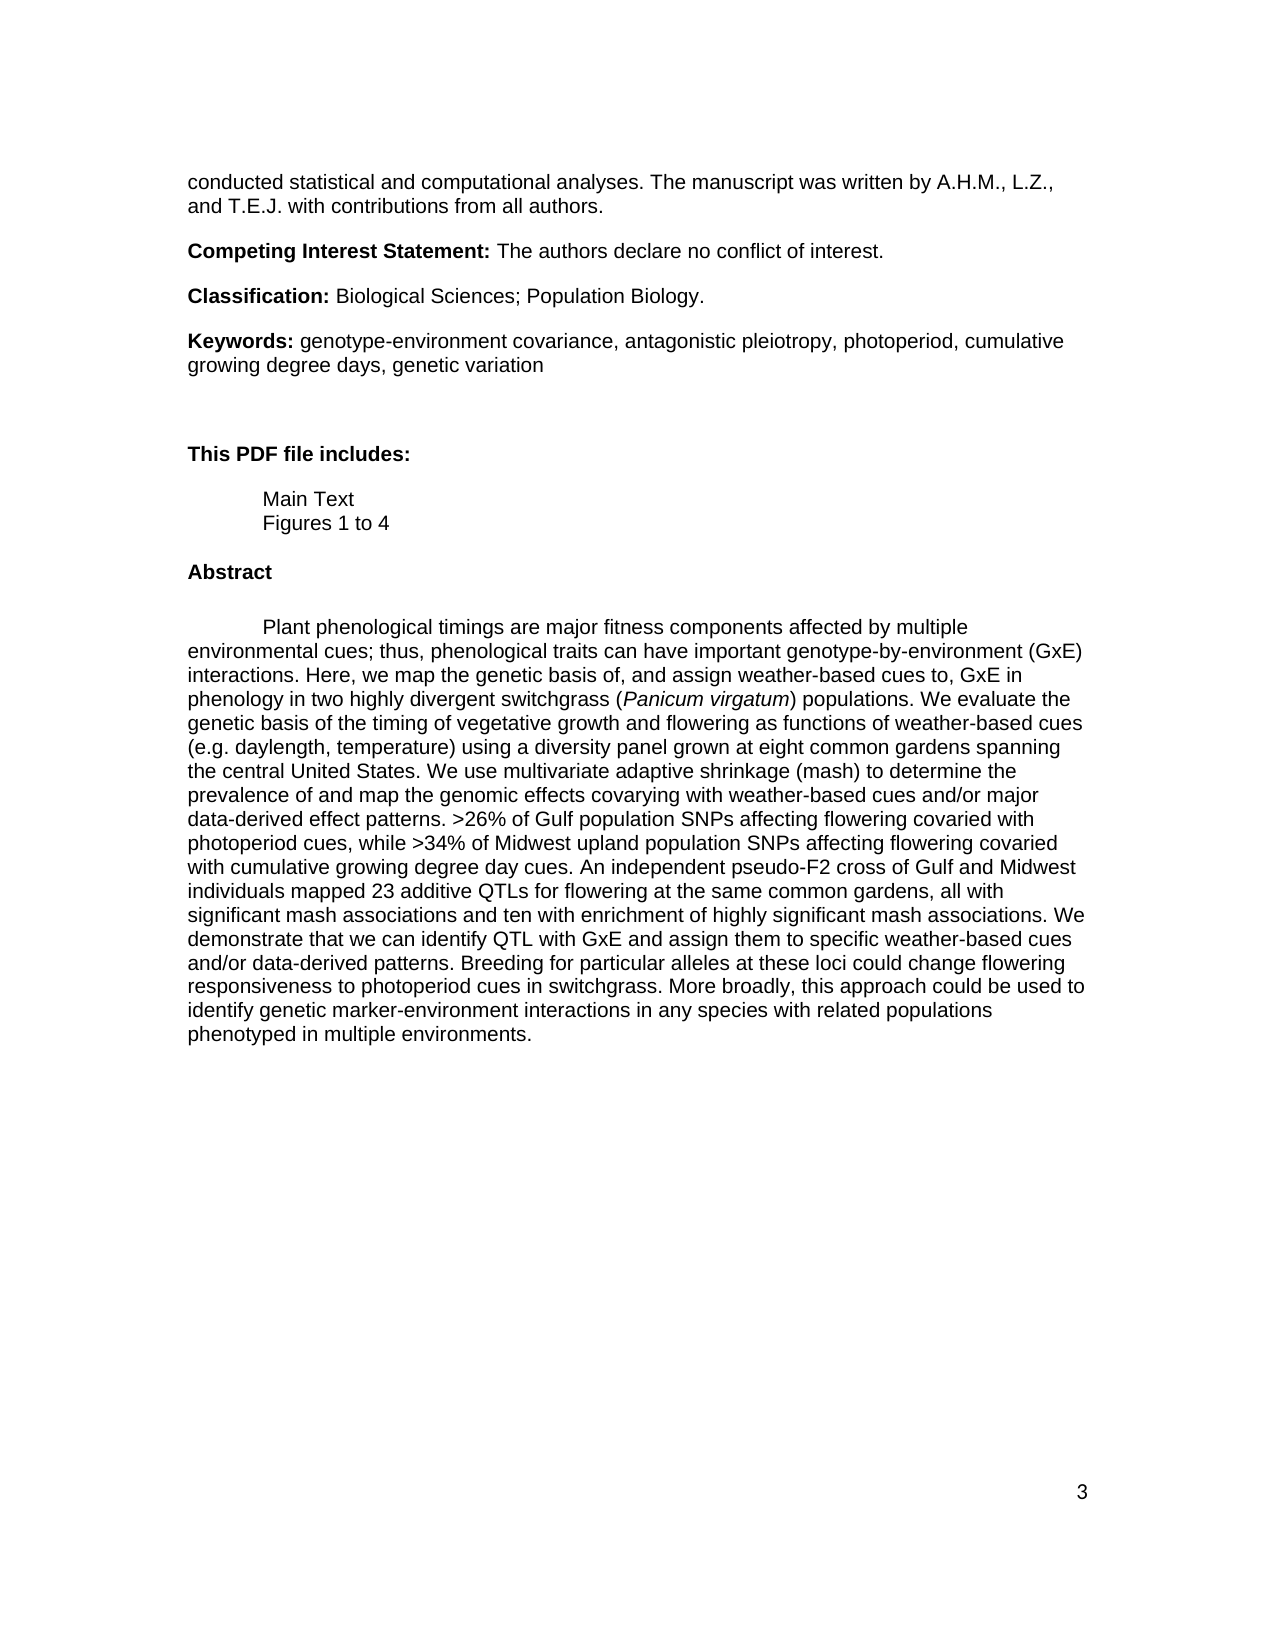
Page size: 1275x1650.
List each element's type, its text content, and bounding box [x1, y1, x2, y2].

text conducted statistical and computational analyses. The manuscript was written by A.H.M., L.Z., and T.E.J. with contributions from all authors. [187, 170, 1087, 218]
text Classification: Biological Sciences; Population Biology. [187, 284, 1087, 308]
text Figures 1 to 4 [262, 511, 1087, 535]
text This PDF file includes: [187, 442, 1087, 466]
text Main Text [262, 487, 1087, 511]
text Abstract [187, 560, 1087, 584]
text Plant phenological timings are major fitness components affected by multiple environmental cues; thus, phenological traits can have important genotype-by-environment (GxE) interactions. Here, we map the genetic basis of, and assign weather-based cues to, GxE in phenology in two highly divergent switchgrass (Panicum virgatum) populations. We evaluate the genetic basis of the timing of vegetative growth and flowering as functions of weather-based cues (e.g. daylength, temperature) using a diversity panel grown at eight common gardens spanning the central United States. We use multivariate adaptive shrinkage (mash) to determine the prevalence of and map the genomic effects covarying with weather-based cues and/or major data-derived effect patterns. >26% of Gulf population SNPs affecting flowering covaried with photoperiod cues, while >34% of Midwest upland population SNPs affecting flowering covaried with cumulative growing degree day cues. An independent pseudo-F2 cross of Gulf and Midwest individuals mapped 23 additive QTLs for flowering at the same common gardens, all with significant mash associations and ten with enrichment of highly significant mash associations. We demonstrate that we can identify QTL with GxE and assign them to specific weather-based cues and/or data-derived patterns. Breeding for particular alleles at these loci could change flowering responsiveness to photoperiod cues in switchgrass. More broadly, this approach could be used to identify genetic marker-environment interactions in any species with related populations phenotyped in multiple environments. [187, 615, 1087, 1046]
text Competing Interest Statement: The authors declare no conflict of interest. [187, 239, 1087, 263]
text Keywords: genotype-environment covariance, antagonistic pleiotropy, photoperiod, cumulative growing degree days, genetic variation [187, 328, 1087, 376]
